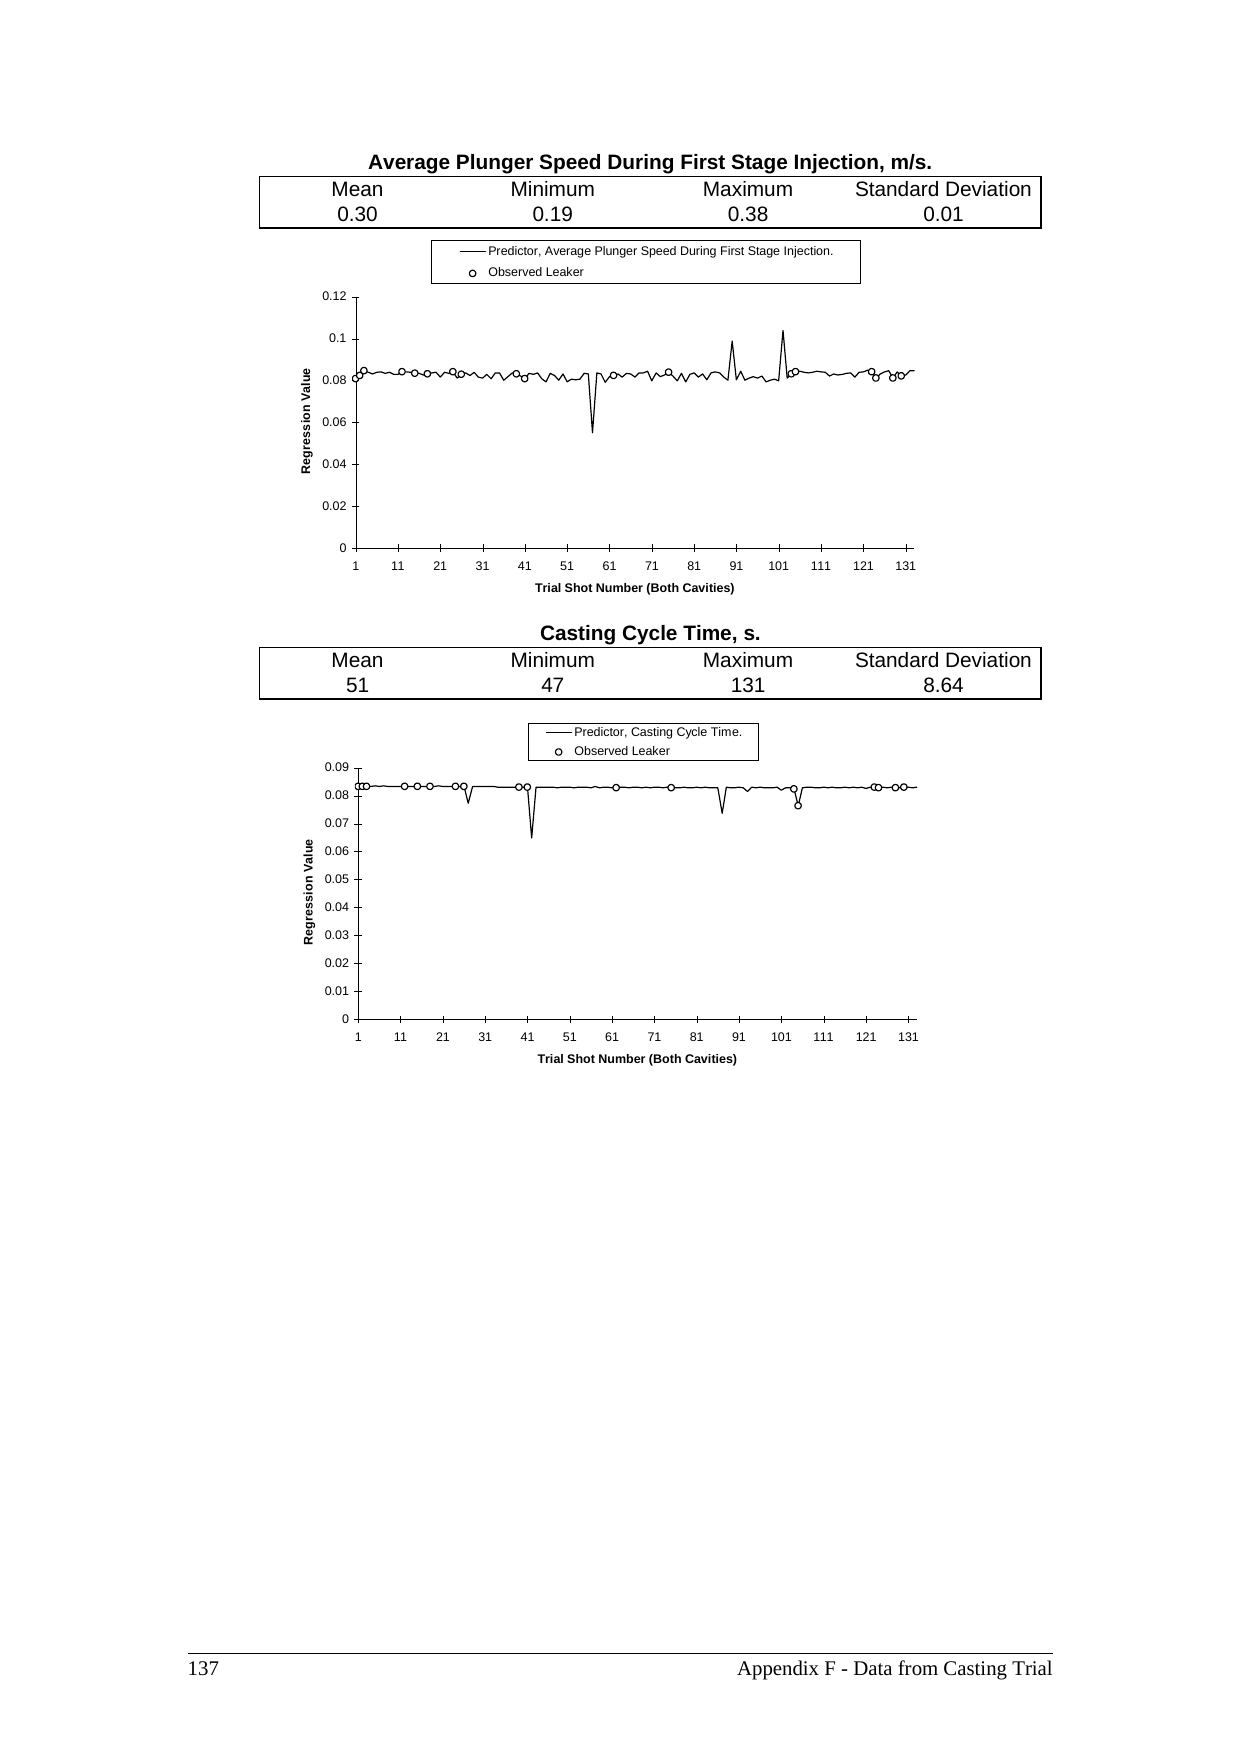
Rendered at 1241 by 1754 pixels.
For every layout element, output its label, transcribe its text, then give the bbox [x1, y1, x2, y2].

table_header [185, 150, 259, 176]
table_cell [185, 673, 259, 698]
table_cell Maximum [650, 648, 846, 672]
table_cell 0.01 [846, 201, 1040, 227]
table_header Casting Cycle Time, s. [260, 621, 1041, 647]
table_cell 0.19 [455, 201, 650, 227]
table_cell 47 [455, 673, 650, 698]
table_cell [185, 176, 259, 201]
table_cell 8.64 [846, 673, 1040, 698]
table_cell Minimum [455, 177, 650, 201]
table_cell Standard Deviation [846, 177, 1040, 201]
table_cell Maximum [650, 177, 846, 201]
table_cell Standard Deviation [846, 648, 1040, 672]
table_cell [185, 647, 259, 672]
table_cell [185, 201, 259, 227]
table_cell Mean [260, 648, 455, 672]
table_header [185, 621, 259, 647]
table_cell Mean [260, 177, 455, 201]
table_cell 0.30 [260, 201, 455, 227]
table_cell Minimum [455, 648, 650, 672]
table_header Average Plunger Speed During First Stage Injection, m/s. [260, 150, 1041, 176]
table_cell 131 [650, 673, 846, 698]
table_cell 51 [260, 673, 455, 698]
table_cell 0.38 [650, 201, 846, 227]
